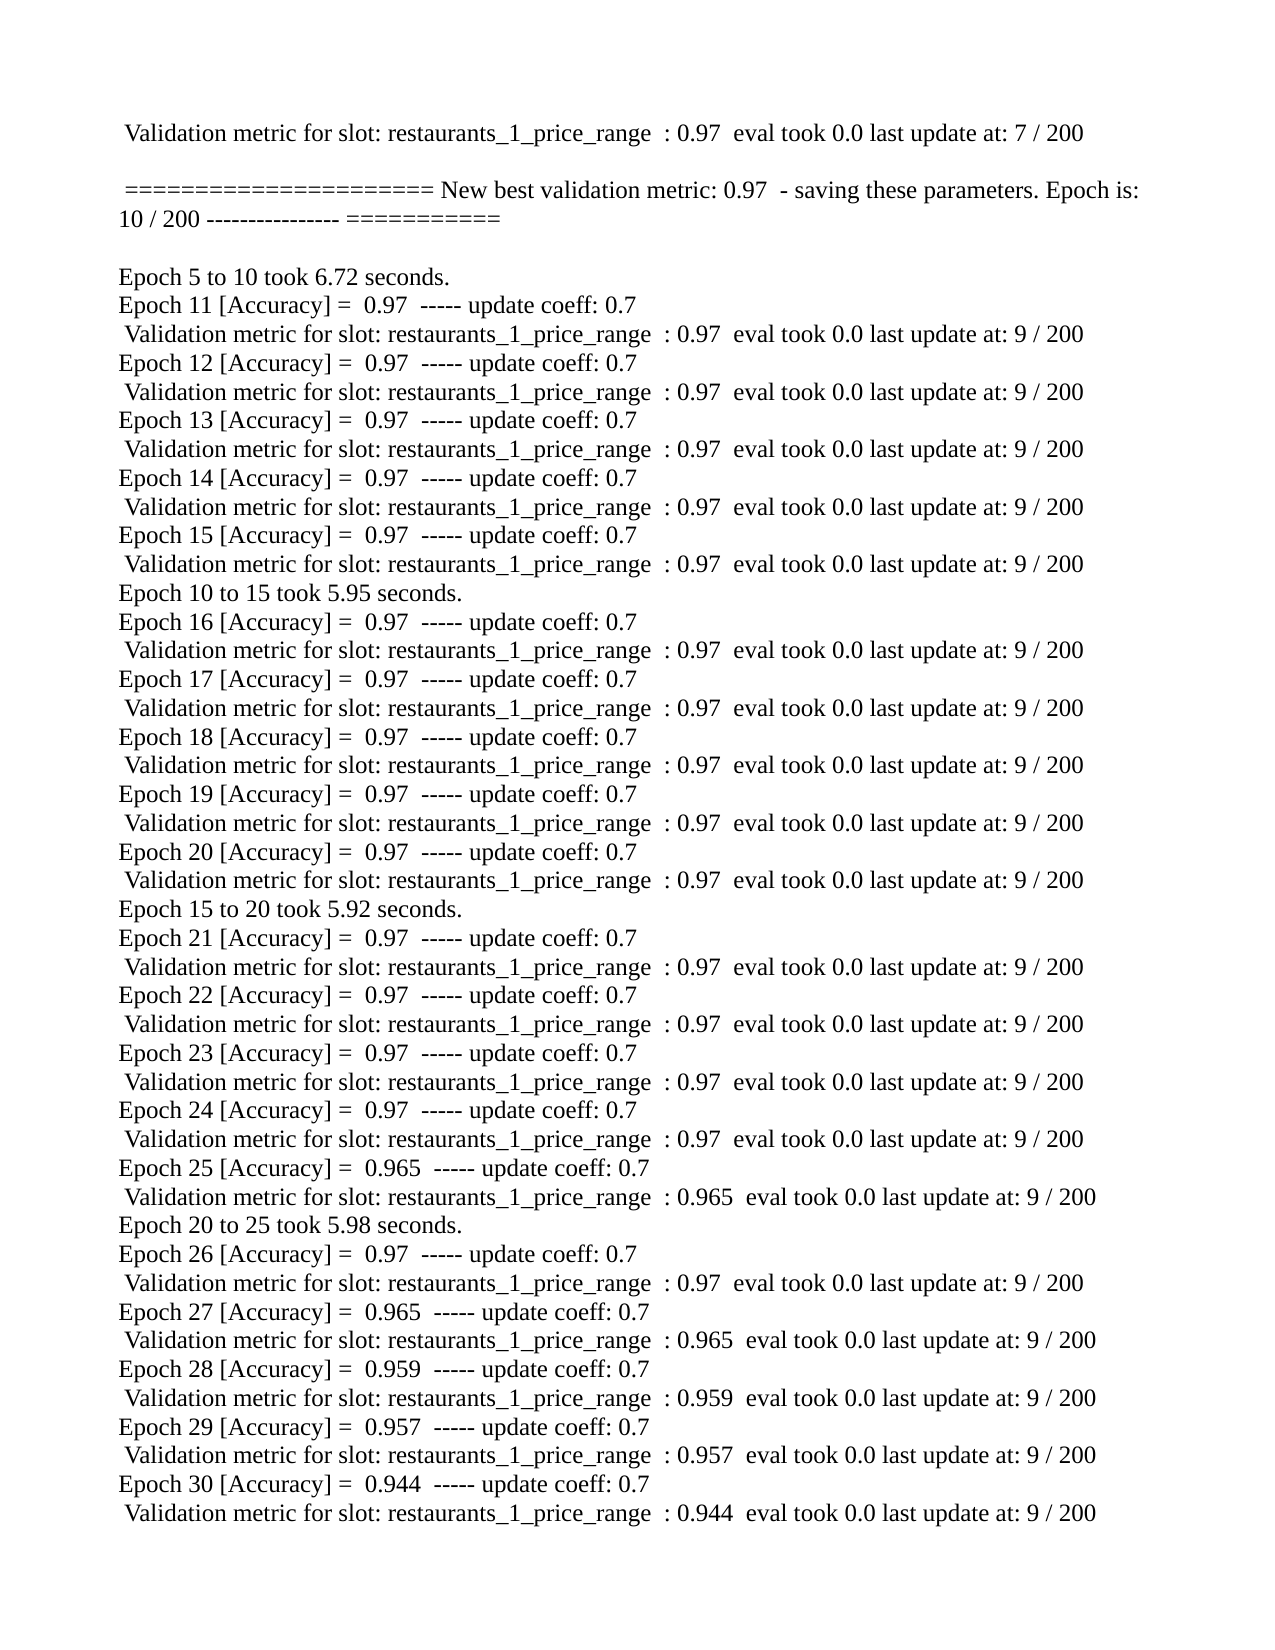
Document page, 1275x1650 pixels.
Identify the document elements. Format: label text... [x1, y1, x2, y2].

text Validation metric for slot: restaurants_1_price_range : 0.97 eval took 0.0 last update at: 9 / 200 [118, 1067, 1157, 1096]
text Epoch 23 [Accuracy] = 0.97 ----- update coeff: 0.7 [118, 1038, 1157, 1067]
text Validation metric for slot: restaurants_1_price_range : 0.97 eval took 0.0 last update at: 9 / 200 [118, 866, 1157, 894]
text Validation metric for slot: restaurants_1_price_range : 0.97 eval took 0.0 last update at: 9 / 200 [118, 434, 1157, 463]
text Epoch 15 to 20 took 5.92 seconds. [118, 894, 1157, 923]
text Validation metric for slot: restaurants_1_price_range : 0.97 eval took 0.0 last update at: 9 / 200 [118, 1009, 1157, 1038]
text Validation metric for slot: restaurants_1_price_range : 0.965 eval took 0.0 last update at: 9 / 200 [118, 1182, 1157, 1211]
text Epoch 15 [Accuracy] = 0.97 ----- update coeff: 0.7 [118, 521, 1157, 549]
text Validation metric for slot: restaurants_1_price_range : 0.965 eval took 0.0 last update at: 9 / 200 [118, 1326, 1157, 1354]
text Epoch 30 [Accuracy] = 0.944 ----- update coeff: 0.7 [118, 1469, 1157, 1498]
text Epoch 28 [Accuracy] = 0.959 ----- update coeff: 0.7 [118, 1354, 1157, 1383]
text Epoch 20 [Accuracy] = 0.97 ----- update coeff: 0.7 [118, 837, 1157, 866]
text Validation metric for slot: restaurants_1_price_range : 0.97 eval took 0.0 last update at: 9 / 200 [118, 693, 1157, 722]
text Validation metric for slot: restaurants_1_price_range : 0.97 eval took 0.0 last update at: 9 / 200 [118, 1124, 1157, 1153]
text Epoch 29 [Accuracy] = 0.957 ----- update coeff: 0.7 [118, 1412, 1157, 1441]
text Validation metric for slot: restaurants_1_price_range : 0.97 eval took 0.0 last update at: 9 / 200 [118, 377, 1157, 406]
text Validation metric for slot: restaurants_1_price_range : 0.959 eval took 0.0 last update at: 9 / 200 [118, 1383, 1157, 1412]
text Validation metric for slot: restaurants_1_price_range : 0.944 eval took 0.0 last update at: 9 / 200 [118, 1498, 1157, 1527]
text Validation metric for slot: restaurants_1_price_range : 0.97 eval took 0.0 last update at: 7 / 200 [118, 118, 1157, 147]
text Epoch 19 [Accuracy] = 0.97 ----- update coeff: 0.7 [118, 779, 1157, 808]
text Epoch 5 to 10 took 6.72 seconds. [118, 262, 1157, 291]
text Epoch 10 to 15 took 5.95 seconds. [118, 578, 1157, 607]
text Epoch 16 [Accuracy] = 0.97 ----- update coeff: 0.7 [118, 607, 1157, 636]
text Epoch 11 [Accuracy] = 0.97 ----- update coeff: 0.7 [118, 291, 1157, 319]
text Epoch 24 [Accuracy] = 0.97 ----- update coeff: 0.7 [118, 1096, 1157, 1124]
text Epoch 12 [Accuracy] = 0.97 ----- update coeff: 0.7 [118, 348, 1157, 377]
text Epoch 14 [Accuracy] = 0.97 ----- update coeff: 0.7 [118, 463, 1157, 492]
text Validation metric for slot: restaurants_1_price_range : 0.97 eval took 0.0 last update at: 9 / 200 [118, 636, 1157, 664]
text Validation metric for slot: restaurants_1_price_range : 0.97 eval took 0.0 last update at: 9 / 200 [118, 549, 1157, 578]
text Epoch 20 to 25 took 5.98 seconds. [118, 1211, 1157, 1239]
text Epoch 18 [Accuracy] = 0.97 ----- update coeff: 0.7 [118, 722, 1157, 751]
text ====================== New best validation metric: 0.97 - saving these parameters. Epoch is: 10 / 200 ---------------- =========== [118, 176, 1157, 233]
text Validation metric for slot: restaurants_1_price_range : 0.97 eval took 0.0 last update at: 9 / 200 [118, 1268, 1157, 1297]
text Epoch 13 [Accuracy] = 0.97 ----- update coeff: 0.7 [118, 406, 1157, 434]
text Validation metric for slot: restaurants_1_price_range : 0.97 eval took 0.0 last update at: 9 / 200 [118, 319, 1157, 348]
text Epoch 25 [Accuracy] = 0.965 ----- update coeff: 0.7 [118, 1153, 1157, 1182]
text Epoch 22 [Accuracy] = 0.97 ----- update coeff: 0.7 [118, 981, 1157, 1009]
text Validation metric for slot: restaurants_1_price_range : 0.97 eval took 0.0 last update at: 9 / 200 [118, 808, 1157, 837]
text Validation metric for slot: restaurants_1_price_range : 0.957 eval took 0.0 last update at: 9 / 200 [118, 1441, 1157, 1469]
text Epoch 26 [Accuracy] = 0.97 ----- update coeff: 0.7 [118, 1239, 1157, 1268]
text Validation metric for slot: restaurants_1_price_range : 0.97 eval took 0.0 last update at: 9 / 200 [118, 492, 1157, 521]
text Epoch 27 [Accuracy] = 0.965 ----- update coeff: 0.7 [118, 1297, 1157, 1326]
text Epoch 17 [Accuracy] = 0.97 ----- update coeff: 0.7 [118, 664, 1157, 693]
text Validation metric for slot: restaurants_1_price_range : 0.97 eval took 0.0 last update at: 9 / 200 [118, 751, 1157, 779]
text Validation metric for slot: restaurants_1_price_range : 0.97 eval took 0.0 last update at: 9 / 200 [118, 952, 1157, 981]
text Epoch 21 [Accuracy] = 0.97 ----- update coeff: 0.7 [118, 923, 1157, 952]
